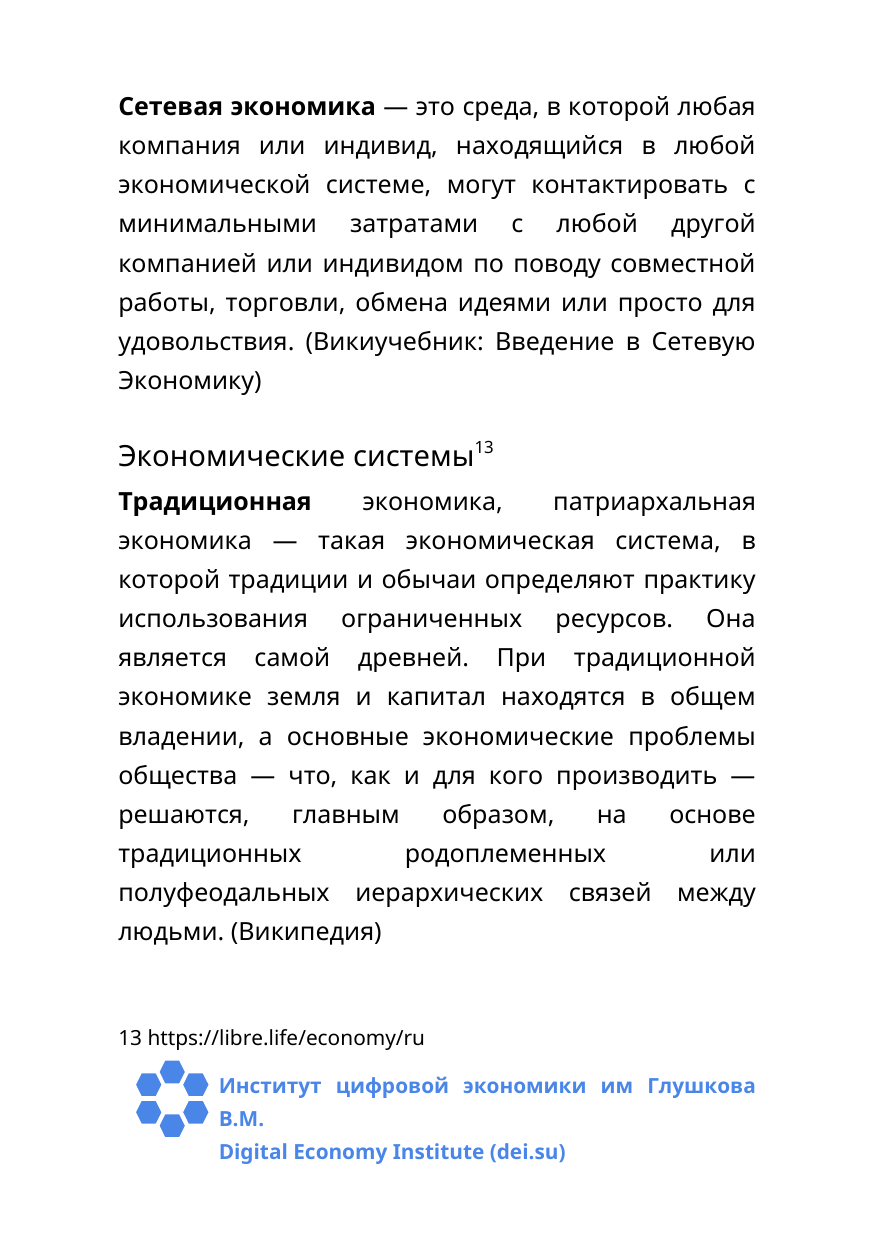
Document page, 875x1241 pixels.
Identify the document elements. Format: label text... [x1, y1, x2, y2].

subtitle Экономические системы [118, 435, 756, 475]
text https://libre.life/economy/ru [118, 1023, 756, 1052]
text Традиционная экономика, патриархальная экономика — такая экономическая система, в которой традиции и обычаи определяют практику использования ограниченных ресурсов. Она является самой древней. При традиционной экономике земля и капитал находятся в общем владении, а основные экономические проблемы общества — что, как и для кого производить — решаются, главным образом, на основе традиционных родоплеменных или полуфеодальных иерархических связей между людьми. (Википедия) [118, 483, 756, 948]
text Сетевая экономика — это среда, в которой любая компания или индивид, находящийся в любой экономической системе, могут контактировать с минимальными затратами с любой другой компанией или индивидом по поводу совместной работы, торговли, обмена идеями или просто для удовольствия. (Викиучебник: Введение в Сетевую Экономику) [118, 88, 756, 397]
